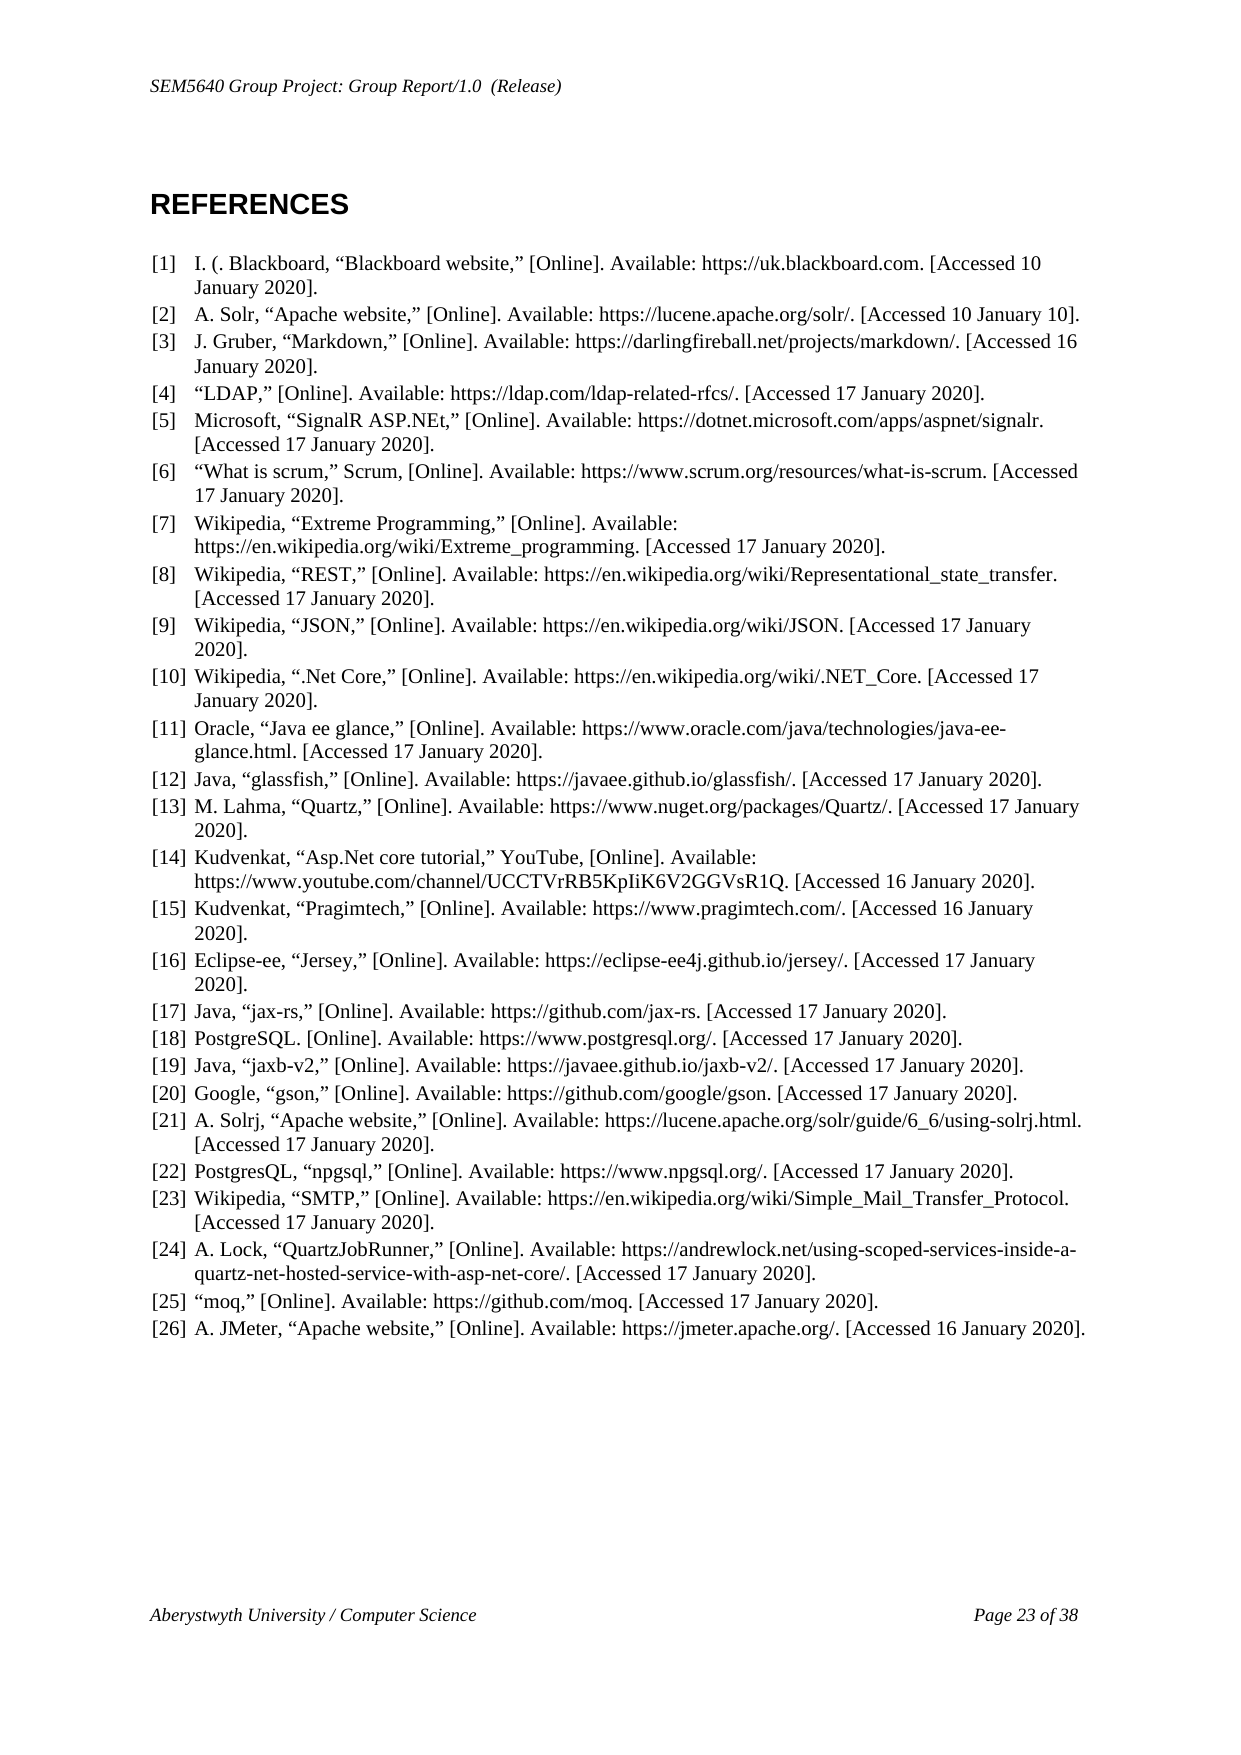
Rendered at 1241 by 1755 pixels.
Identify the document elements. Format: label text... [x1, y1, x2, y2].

table_cell Kudvenkat, “Pragimtech,” [Online]. Available: https://www.pragimtech.com/. [Accessed 16 January 2020]. [193, 895, 1090, 946]
table_cell A. JMeter, “Apache website,” [Online]. Available: https://jmeter.apache.org/. [Accessed 16 January 2020]. [193, 1314, 1090, 1341]
table_cell [19] [150, 1052, 193, 1079]
table_cell A. Solrj, “Apache website,” [Online]. Available: https://lucene.apache.org/solr/guide/6_6/using-solrj.html. [Accessed 17 January 2020]. [193, 1106, 1090, 1157]
table_cell [4] [150, 379, 193, 406]
table_cell Wikipedia, “JSON,” [Online]. Available: https://en.wikipedia.org/wiki/JSON. [Accessed 17 January 2020]. [193, 611, 1090, 663]
table_cell [21] [150, 1106, 193, 1157]
table_cell [23] [150, 1185, 193, 1236]
table_cell [11] [150, 714, 193, 765]
table_cell Eclipse-ee, “Jersey,” [Online]. Available: https://eclipse-ee4j.github.io/jersey/. [Accessed 17 January 2020]. [193, 946, 1090, 997]
table_cell [26] [150, 1314, 193, 1341]
table_cell M. Lahma, “Quartz,” [Online]. Available: https://www.nuget.org/packages/Quartz/. [Accessed 17 January 2020]. [193, 792, 1090, 843]
table_cell [16] [150, 946, 193, 997]
table_cell Java, “jaxb-v2,” [Online]. Available: https://javaee.github.io/jaxb-v2/. [Accessed 17 January 2020]. [193, 1052, 1090, 1079]
table_cell [13] [150, 792, 193, 843]
table_cell [9] [150, 611, 193, 663]
table_cell [12] [150, 765, 193, 792]
table_cell Wikipedia, “SMTP,” [Online]. Available: https://en.wikipedia.org/wiki/Simple_Mail_Transfer_Protocol. [Accessed 17 January 2020]. [193, 1185, 1090, 1236]
table_cell [6] [150, 458, 193, 509]
table_cell [2] [150, 301, 193, 328]
table_cell A. Solr, “Apache website,” [Online]. Available: https://lucene.apache.org/solr/. [Accessed 10 January 10]. [193, 301, 1090, 328]
table_cell Java, “jax-rs,” [Online]. Available: https://github.com/jax-rs. [Accessed 17 January 2020]. [193, 997, 1090, 1024]
table_header [1] [150, 250, 193, 301]
table_cell [5] [150, 406, 193, 458]
table_cell Oracle, “Java ee glance,” [Online]. Available: https://www.oracle.com/java/technologies/java-ee-glance.html. [Accessed 17 January 2020]. [193, 714, 1090, 765]
table_cell Google, “gson,” [Online]. Available: https://github.com/google/gson. [Accessed 17 January 2020]. [193, 1079, 1090, 1106]
table_cell Java, “glassfish,” [Online]. Available: https://javaee.github.io/glassfish/. [Accessed 17 January 2020]. [193, 765, 1090, 792]
table_cell Wikipedia, “Extreme Programming,” [Online]. Available: https://en.wikipedia.org/wiki/Extreme_programming. [Accessed 17 January 2020]. [193, 509, 1090, 560]
table_cell “LDAP,” [Online]. Available: https://ldap.com/ldap-related-rfcs/. [Accessed 17 January 2020]. [193, 379, 1090, 406]
table_cell [25] [150, 1287, 193, 1314]
table_cell PostgreSQL. [Online]. Available: https://www.postgresql.org/. [Accessed 17 January 2020]. [193, 1025, 1090, 1052]
table_cell [18] [150, 1025, 193, 1052]
table_cell [24] [150, 1236, 193, 1287]
table_cell “moq,” [Online]. Available: https://github.com/moq. [Accessed 17 January 2020]. [193, 1287, 1090, 1314]
table_cell Wikipedia, “REST,” [Online]. Available: https://en.wikipedia.org/wiki/Representational_state_transfer. [Accessed 17 January 2020]. [193, 560, 1090, 611]
table_cell J. Gruber, “Markdown,” [Online]. Available: https://darlingfireball.net/projects/markdown/. [Accessed 16 January 2020]. [193, 328, 1090, 379]
table_cell [17] [150, 997, 193, 1024]
table_cell Microsoft, “SignalR ASP.NEt,” [Online]. Available: https://dotnet.microsoft.com/apps/aspnet/signalr. [Accessed 17 January 2020]. [193, 406, 1090, 458]
table_cell “What is scrum,” Scrum, [Online]. Available: https://www.scrum.org/resources/what-is-scrum. [Accessed 17 January 2020]. [193, 458, 1090, 509]
table_cell [7] [150, 509, 193, 560]
table_cell [22] [150, 1157, 193, 1184]
table_cell [15] [150, 895, 193, 946]
subtitle REFERENCES [150, 187, 1090, 220]
table_cell Kudvenkat, “Asp.Net core tutorial,” YouTube, [Online]. Available: https://www.youtube.com/channel/UCCTVrRB5KpIiK6V2GGVsR1Q. [Accessed 16 January 2020]. [193, 844, 1090, 895]
table_cell [14] [150, 844, 193, 895]
table_cell [10] [150, 663, 193, 714]
table_cell Wikipedia, “.Net Core,” [Online]. Available: https://en.wikipedia.org/wiki/.NET_Core. [Accessed 17 January 2020]. [193, 663, 1090, 714]
table_cell [8] [150, 560, 193, 611]
table_cell [20] [150, 1079, 193, 1106]
table_cell PostgresQL, “npgsql,” [Online]. Available: https://www.npgsql.org/. [Accessed 17 January 2020]. [193, 1157, 1090, 1184]
table_cell A. Lock, “QuartzJobRunner,” [Online]. Available: https://andrewlock.net/using-scoped-services-inside-a-quartz-net-hosted-service-with-asp-net-core/. [Accessed 17 January 2020]. [193, 1236, 1090, 1287]
table_cell [3] [150, 328, 193, 379]
table_header I. (. Blackboard, “Blackboard website,” [Online]. Available: https://uk.blackboard.com. [Accessed 10 January 2020]. [193, 250, 1090, 301]
